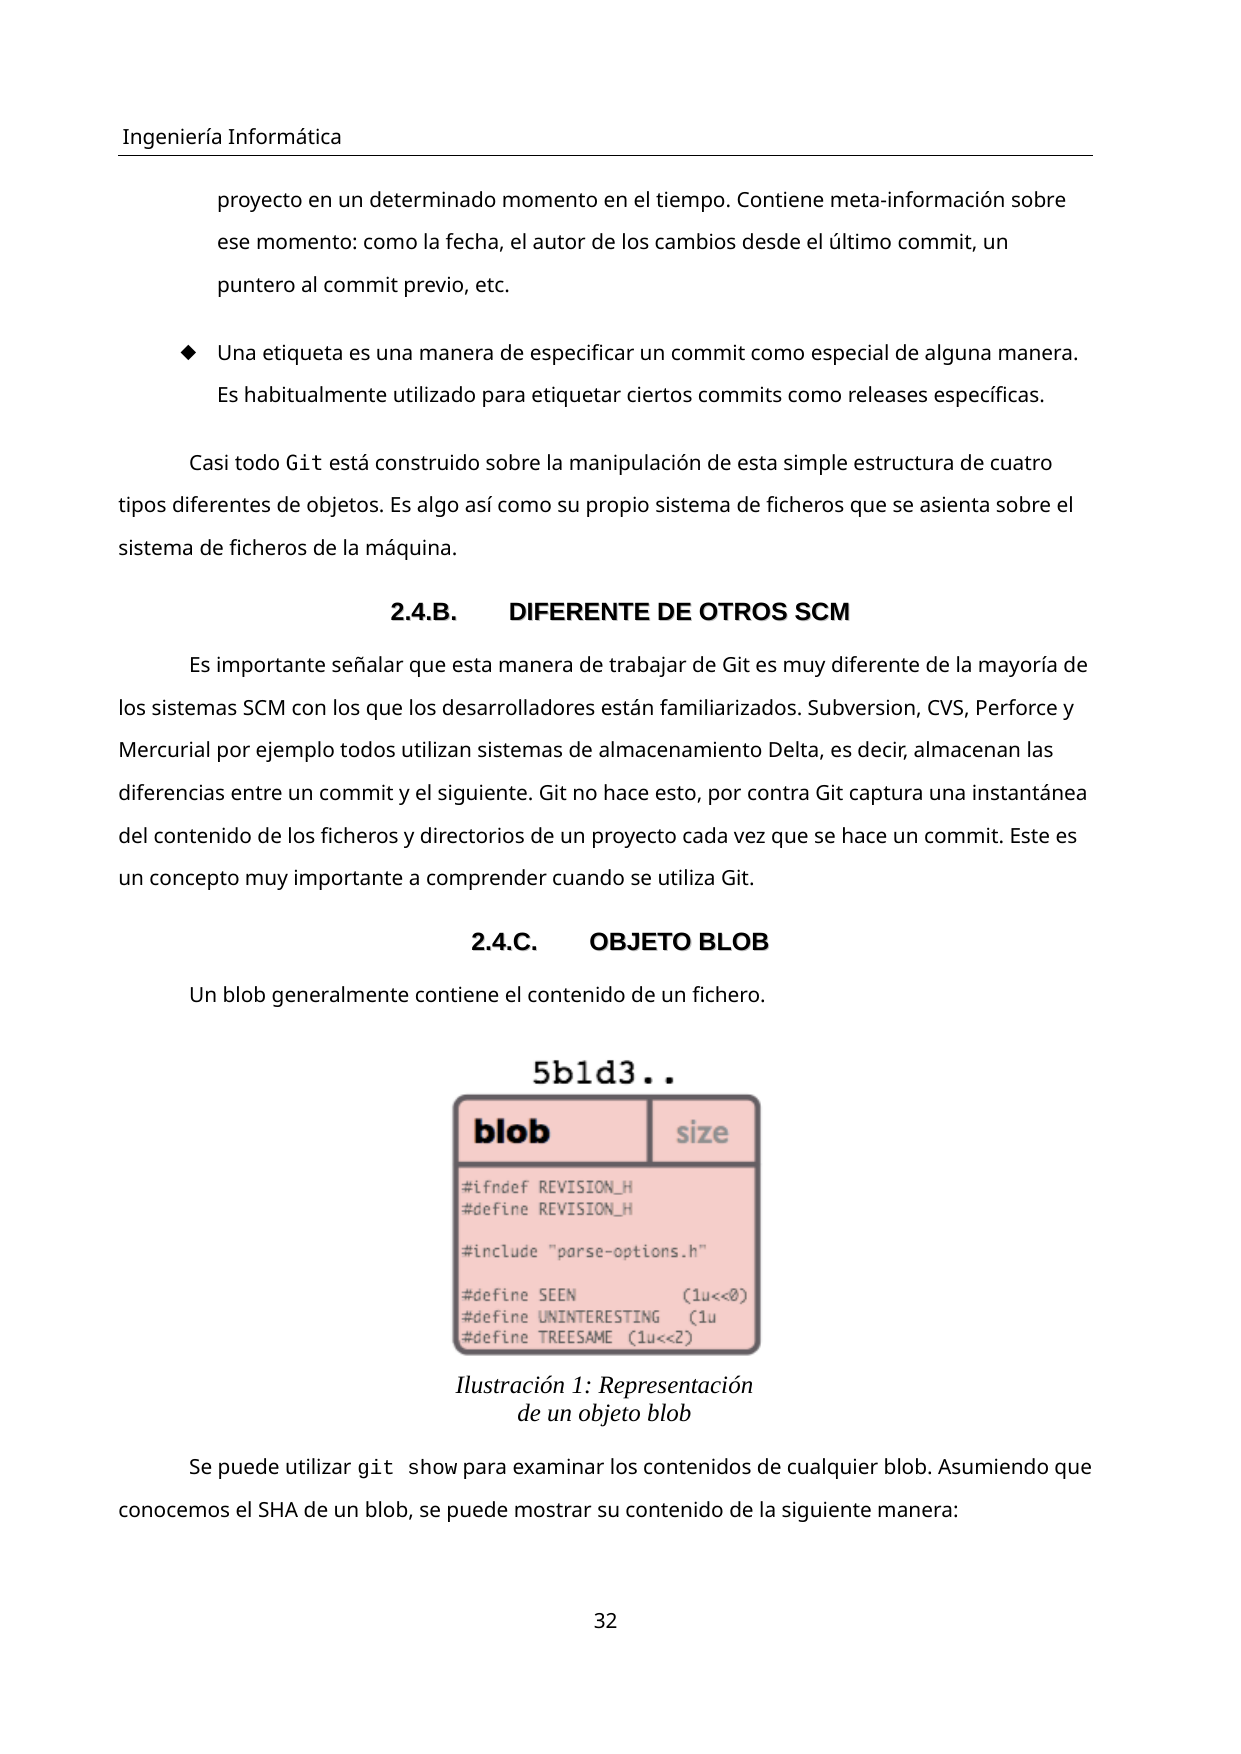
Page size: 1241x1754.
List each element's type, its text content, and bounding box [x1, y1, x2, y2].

list proyecto en un determinado momento en el tiempo. Contiene meta-información sobre ese momento: como la fecha, el autor de los cambios desde el último commit, un puntero al commit previo, etc. [179, 185, 1093, 298]
list Una etiqueta es una manera de especificar un commit como especial de alguna manera. Es habitualmente utilizado para etiquetar ciertos commits como releases específicas. [179, 338, 1093, 409]
text Se puede utilizar git show para examinar los contenidos de cualquier blob. Asumiendo que conocemos el SHA de un blob, se puede mostrar su contenido de la siguiente manera: [118, 1452, 1093, 1523]
subtitle Objeto blob [148, 927, 1093, 956]
text Ilustración 1: Representación de un objeto blob [448, 1370, 763, 1427]
text Un blob generalmente contiene el contenido de un fichero. [118, 981, 1093, 1009]
subtitle Diferente de otros SCM [148, 597, 1093, 625]
text Es importante señalar que esta manera de trabajar de Git es muy diferente de la mayoría de los sistemas SCM con los que los desarrolladores están familiarizados. Subversion, CVS, Perforce y Mercurial por ejemplo todos utilizan sistemas de almacenamiento Delta, es decir, almacenan las diferencias entre un commit y el siguiente. Git no hace esto, por contra Git captura una instantánea del contenido de los ficheros y directorios de un proyecto cada vez que se hace un commit. Este es un concepto muy importante a comprender cuando se utiliza Git. [118, 650, 1093, 892]
picture [448, 1048, 763, 1370]
text Casi todo Git está construido sobre la manipulación de esta simple estructura de cuatro tipos diferentes de objetos. Es algo así como su propio sistema de ficheros que se asienta sobre el sistema de ficheros de la máquina. [118, 448, 1093, 562]
